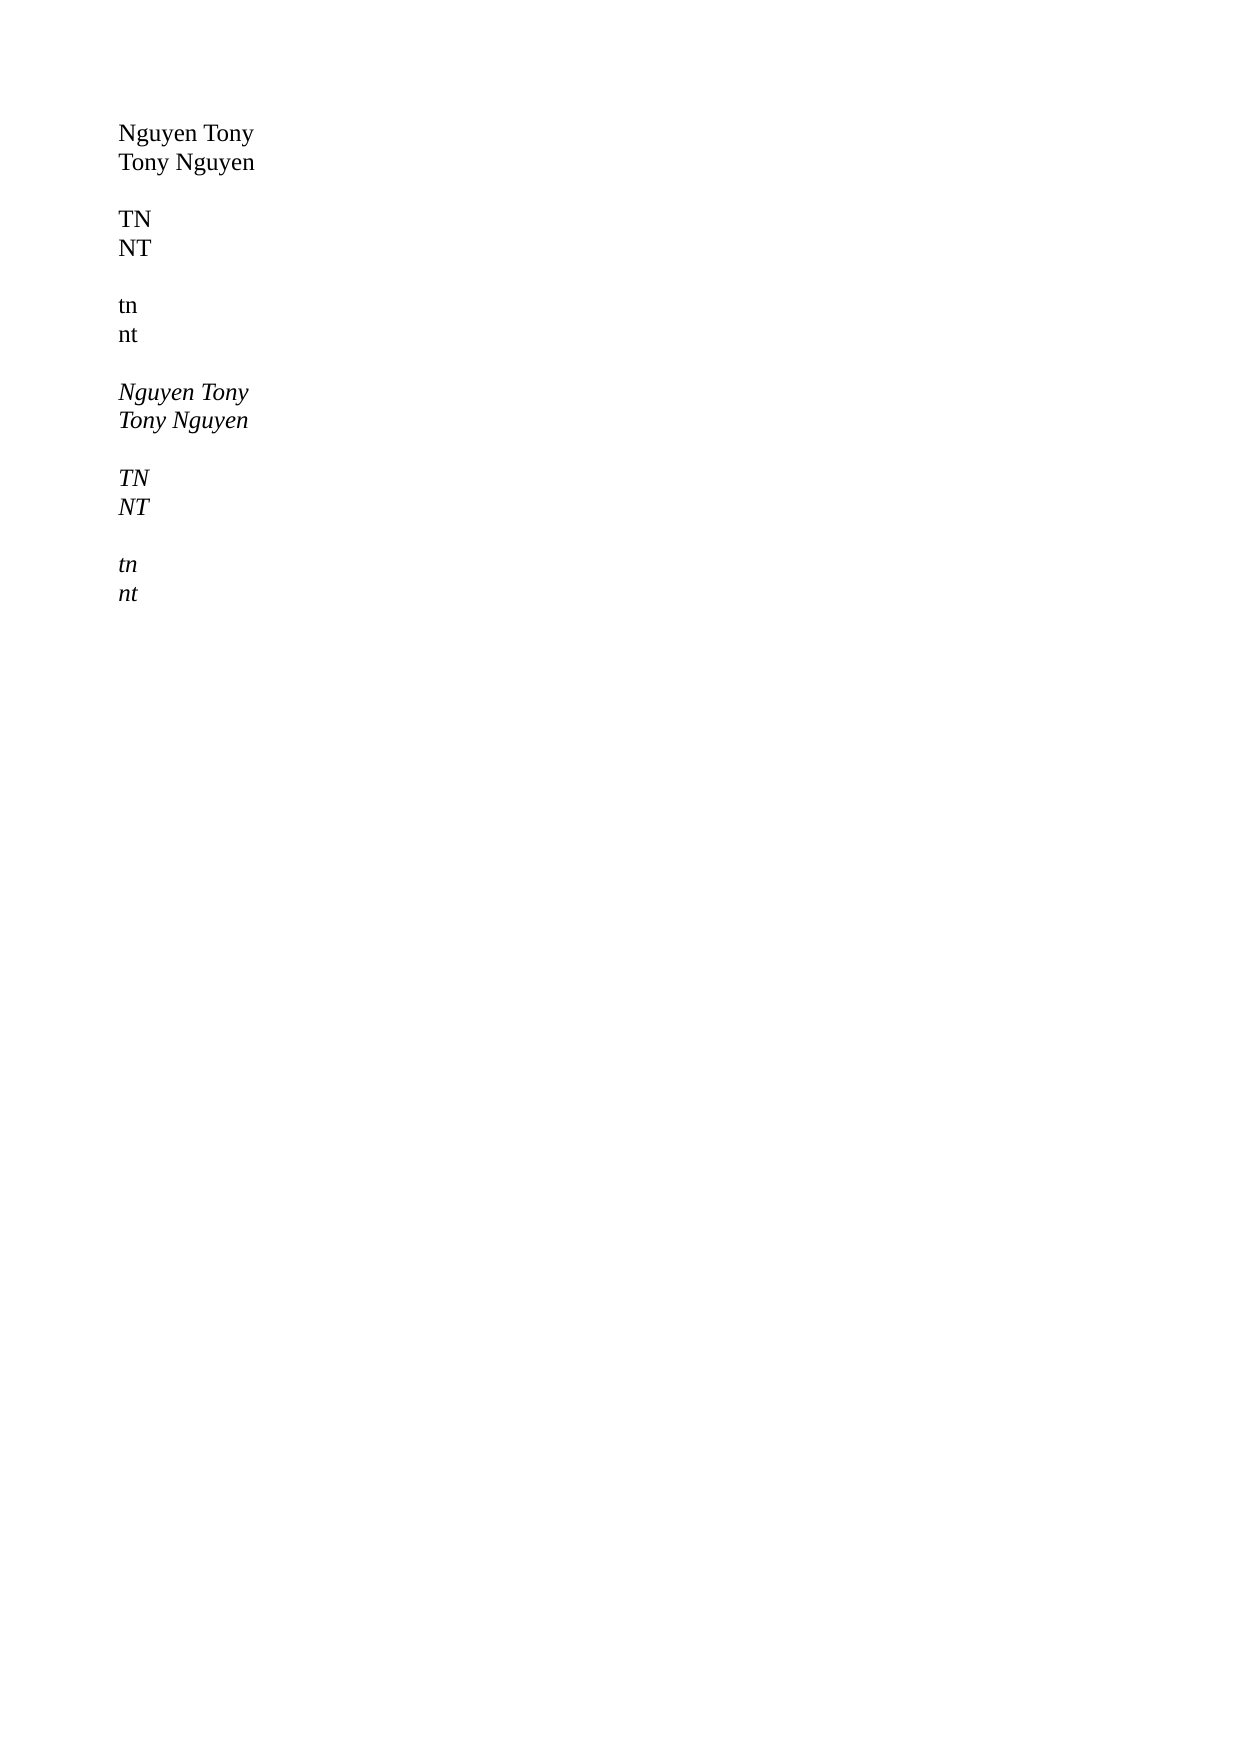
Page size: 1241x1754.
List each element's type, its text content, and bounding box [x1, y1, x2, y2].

text NT [118, 492, 1122, 521]
text TN [118, 463, 1122, 492]
text nt [118, 319, 1122, 348]
text TN [118, 204, 1122, 233]
text Nguyen Tony [118, 377, 1122, 406]
text Tony Nguyen [118, 406, 1122, 434]
text tn [118, 291, 1122, 319]
text nt [118, 578, 1122, 607]
text Tony Nguyen [118, 147, 1122, 176]
text Nguyen Tony [118, 118, 1122, 147]
text tn [118, 549, 1122, 578]
text NT [118, 233, 1122, 262]
